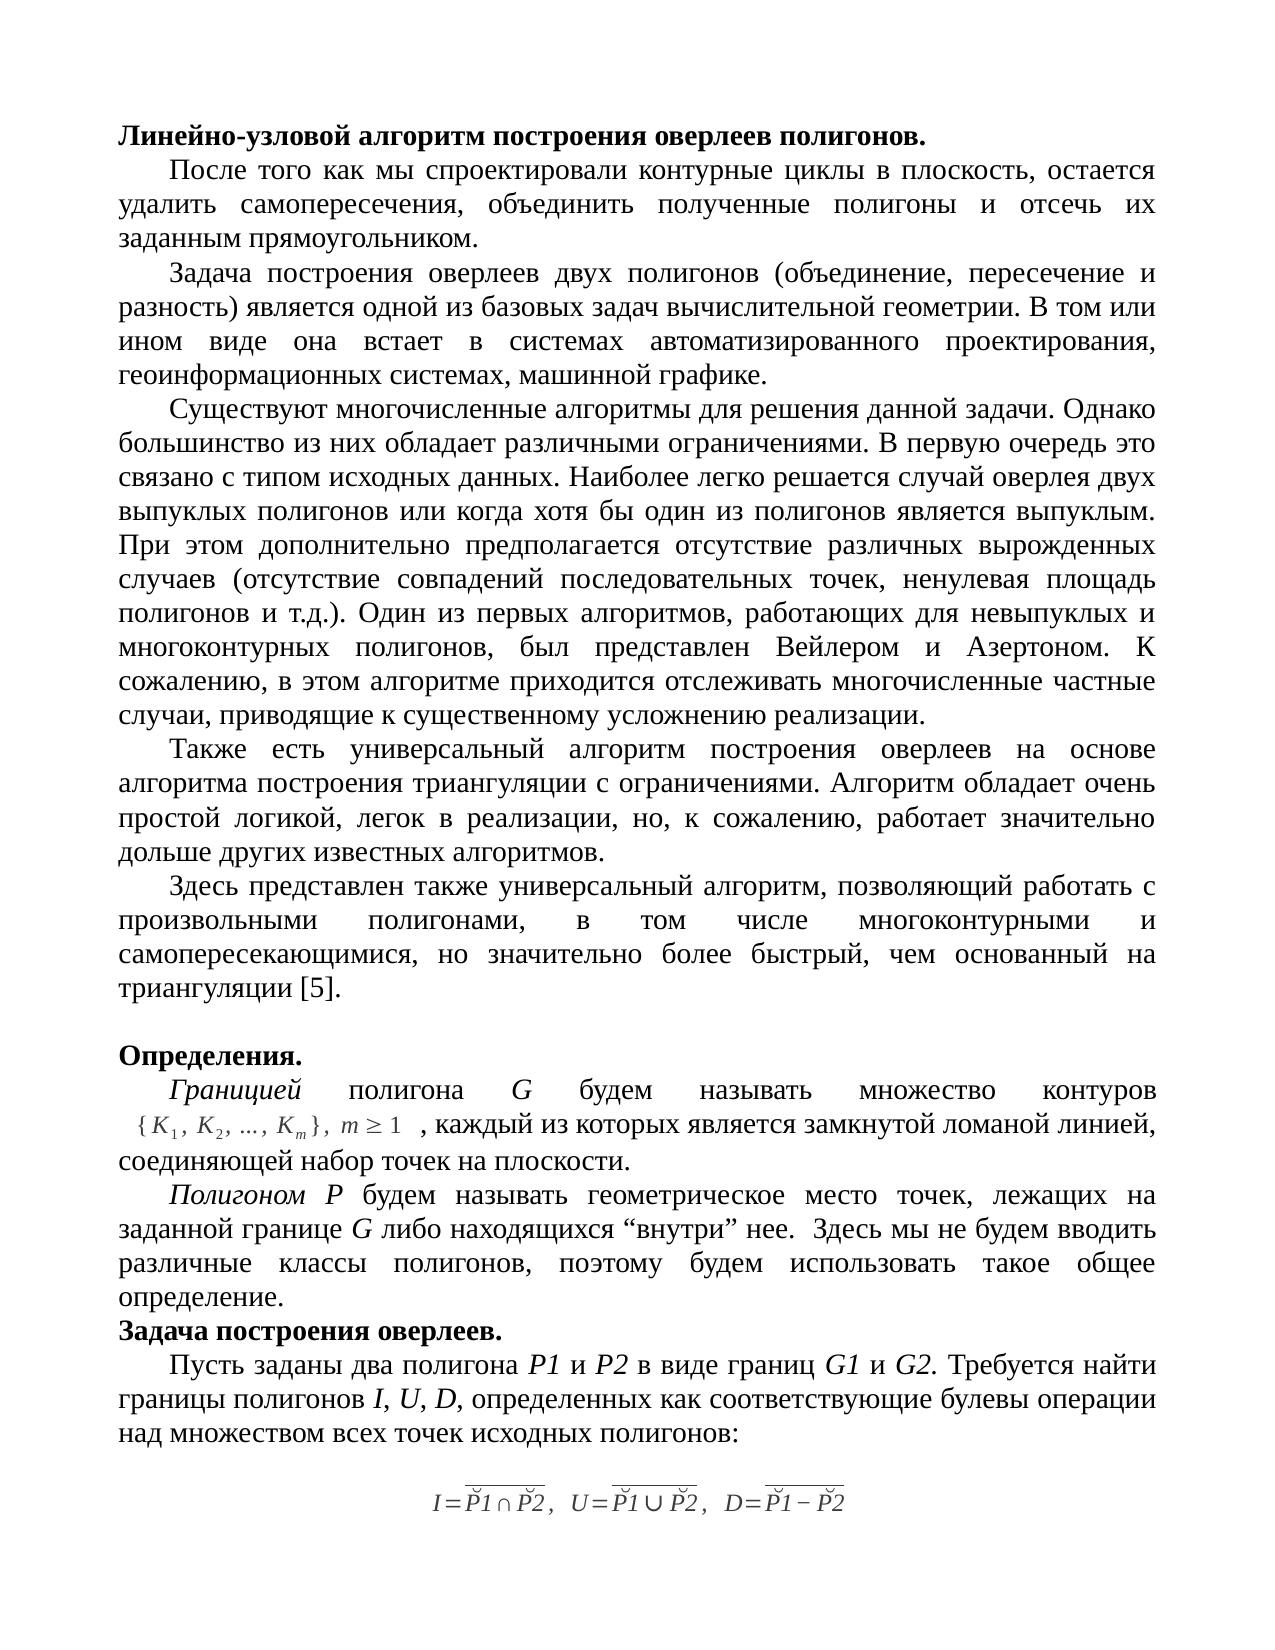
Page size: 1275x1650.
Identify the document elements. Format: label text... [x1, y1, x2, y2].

text Линейно-узловой алгоритм построения оверлеев полигонов. [118, 118, 1157, 152]
text Существуют многочисленные алгоритмы для решения данной задачи. Однако большинство из них обладает различными ограничениями. В первую очередь это связано с типом исходных данных. Наиболее легко решается случай оверлея двух выпуклых полигонов или когда хотя бы один из полигонов является выпуклым. При этом дополнительно предполагается отсутствие различных вырожденных случаев (отсутствие совпадений последовательных точек, ненулевая площадь полигонов и т.д.). Один из первых алгоритмов, работающих для невыпуклых и многоконтурных полигонов, был представлен Вейлером и Азертоном. К сожалению, в этом алгоритме приходится отслеживать многочисленные частные случаи, приводящие к существенному усложнению реализации. [118, 391, 1157, 731]
text Здесь представлен также универсальный алгоритм, позволяющий работать с произвольными полигонами, в том числе многоконтурными и самопересекающимися, но значительно более быстрый, чем основанный на триангуляции [5]. [118, 867, 1157, 1004]
text После того как мы спроектировали контурные циклы в плоскость, остается удалить самопересечения, объединить полученные полигоны и отсечь их заданным прямоугольником. [118, 152, 1157, 254]
text Пусть заданы два полигона P1 и P2 в виде границ G1 и G2. Требуется найти границы полигонов I, U, D, определенных как соответствующие булевы операции над множеством всех точек исходных полигонов: [118, 1347, 1157, 1449]
text Задача построения оверлеев двух полигонов (объединение, пересечение и разность) является одной из базовых задач вычислительной геометрии. В том или ином виде она встает в системах автоматизированного проектирования, геоинформационных системах, машинной графике. [118, 254, 1157, 391]
text Задача построения оверлеев. [118, 1313, 1157, 1347]
text Полигоном P будем называть геометрическое место точек, лежащих на заданной границе G либо находящихся “внутри” нее. Здесь мы не будем вводить различные классы полигонов, поэтому будем использовать такое общее определение. [118, 1177, 1157, 1313]
text Границией полигона G будем называть множество контуров , каждый из которых является замкнутой ломаной линией, соединяющей набор точек на плоскости. [118, 1072, 1157, 1177]
text Также есть универсальный алгоритм построения оверлеев на основе алгоритма построения триангуляции с ограничениями. Алгоритм обладает очень простой логикой, легок в реализации, но, к сожалению, работает значительно дольше других известных алгоритмов. [118, 731, 1157, 867]
text Определения. [118, 1038, 1157, 1072]
